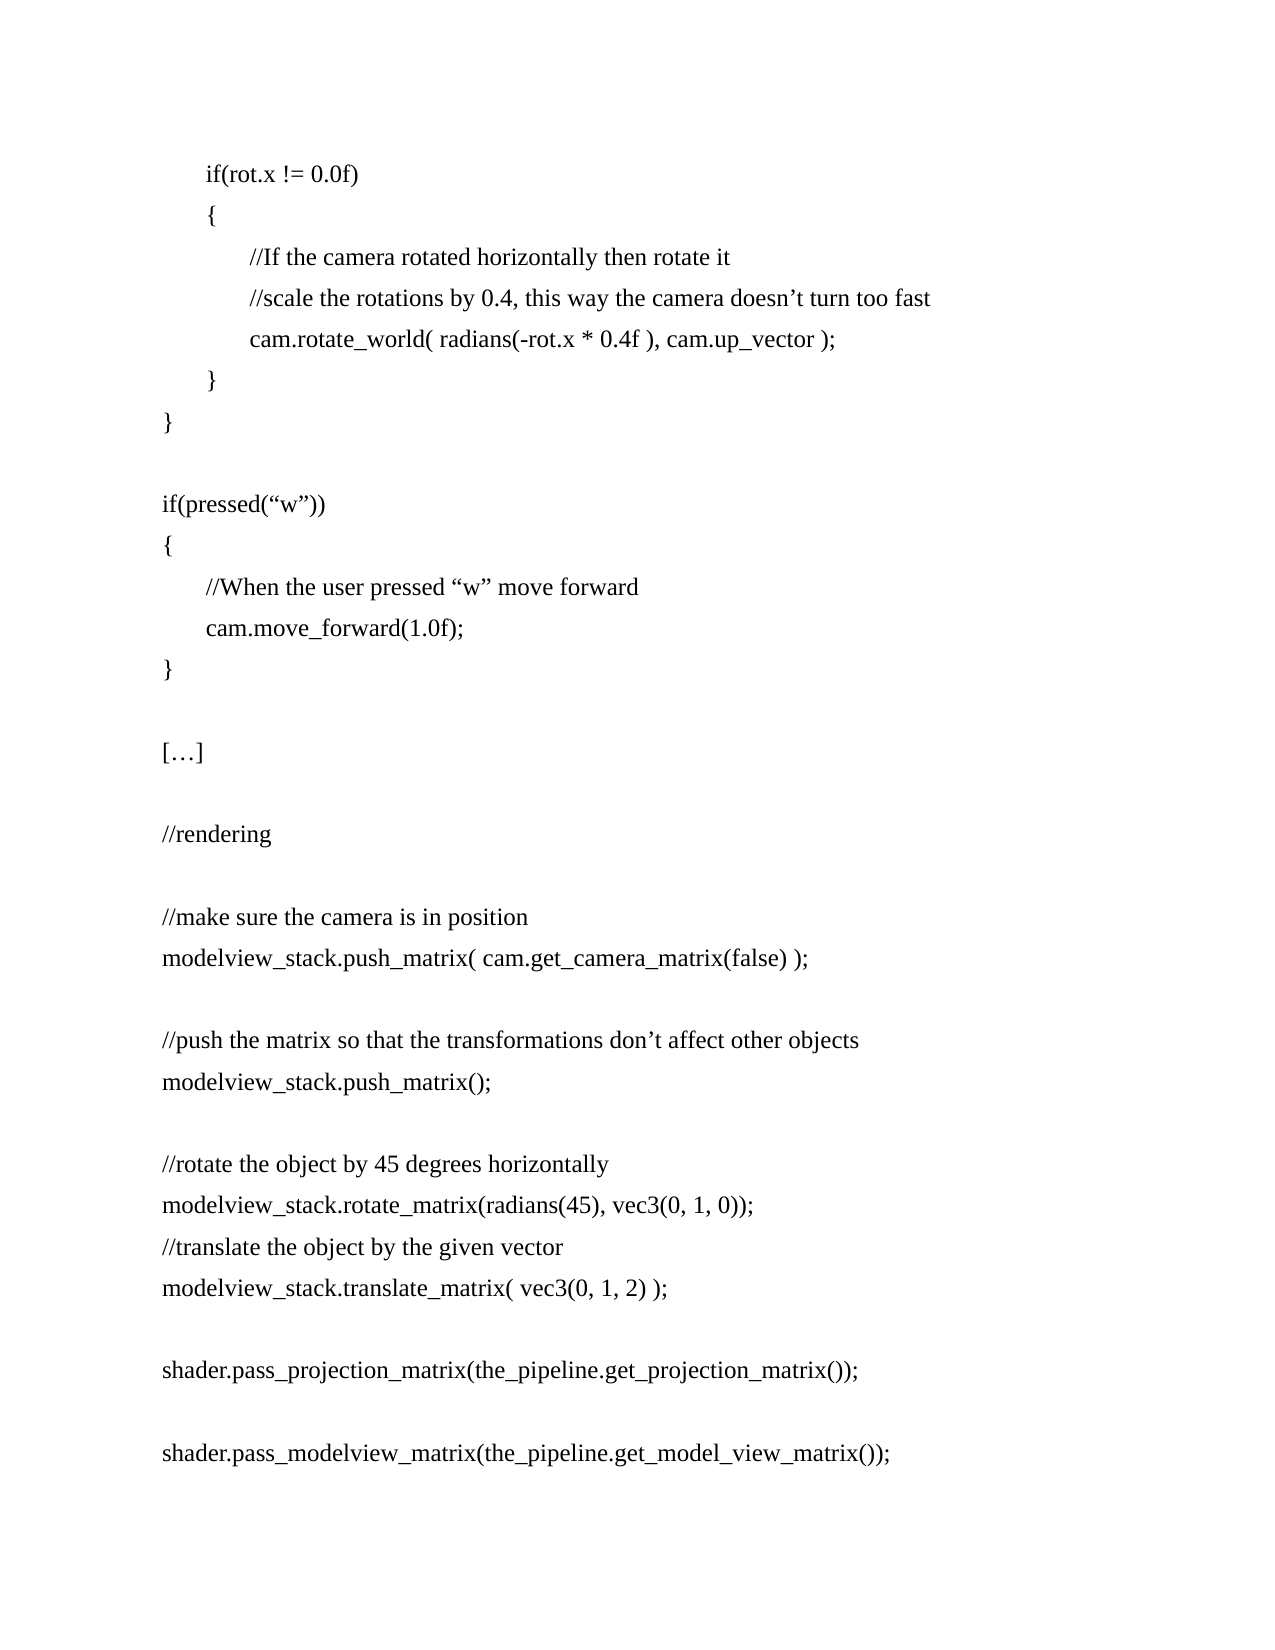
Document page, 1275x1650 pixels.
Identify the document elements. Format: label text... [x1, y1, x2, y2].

text modelview_stack.push_matrix( cam.get_camera_matrix(false) ); [118, 943, 1157, 972]
text //If the camera rotated horizontally then rotate it [118, 242, 1157, 271]
text if(pressed(“w”)) [118, 489, 1157, 518]
text } [118, 407, 1157, 436]
text } [118, 654, 1157, 683]
text //translate the object by the given vector [118, 1232, 1157, 1261]
text modelview_stack.translate_matrix( vec3(0, 1, 2) ); [118, 1273, 1157, 1302]
text //rendering [118, 819, 1157, 848]
text cam.rotate_world( radians(-rot.x * 0.4f ), cam.up_vector ); [118, 324, 1157, 353]
text if(rot.x != 0.0f) [118, 159, 1157, 188]
text modelview_stack.rotate_matrix(radians(45), vec3(0, 1, 0)); [118, 1191, 1157, 1219]
text { [118, 201, 1157, 229]
text //scale the rotations by 0.4, this way the camera doesn’t turn too fast [118, 283, 1157, 312]
text modelview_stack.push_matrix(); [118, 1067, 1157, 1096]
text shader.pass_modelview_matrix(the_pipeline.get_model_view_matrix()); [118, 1438, 1157, 1467]
text //push the matrix so that the transformations don’t affect other objects [118, 1026, 1157, 1054]
text } [118, 366, 1157, 394]
text //make sure the camera is in position [118, 902, 1157, 931]
text […] [118, 737, 1157, 766]
text shader.pass_projection_matrix(the_pipeline.get_projection_matrix()); [118, 1356, 1157, 1384]
text //When the user pressed “w” move forward [118, 572, 1157, 601]
text //rotate the object by 45 degrees horizontally [118, 1149, 1157, 1178]
text cam.move_forward(1.0f); [118, 613, 1157, 642]
text { [118, 531, 1157, 559]
